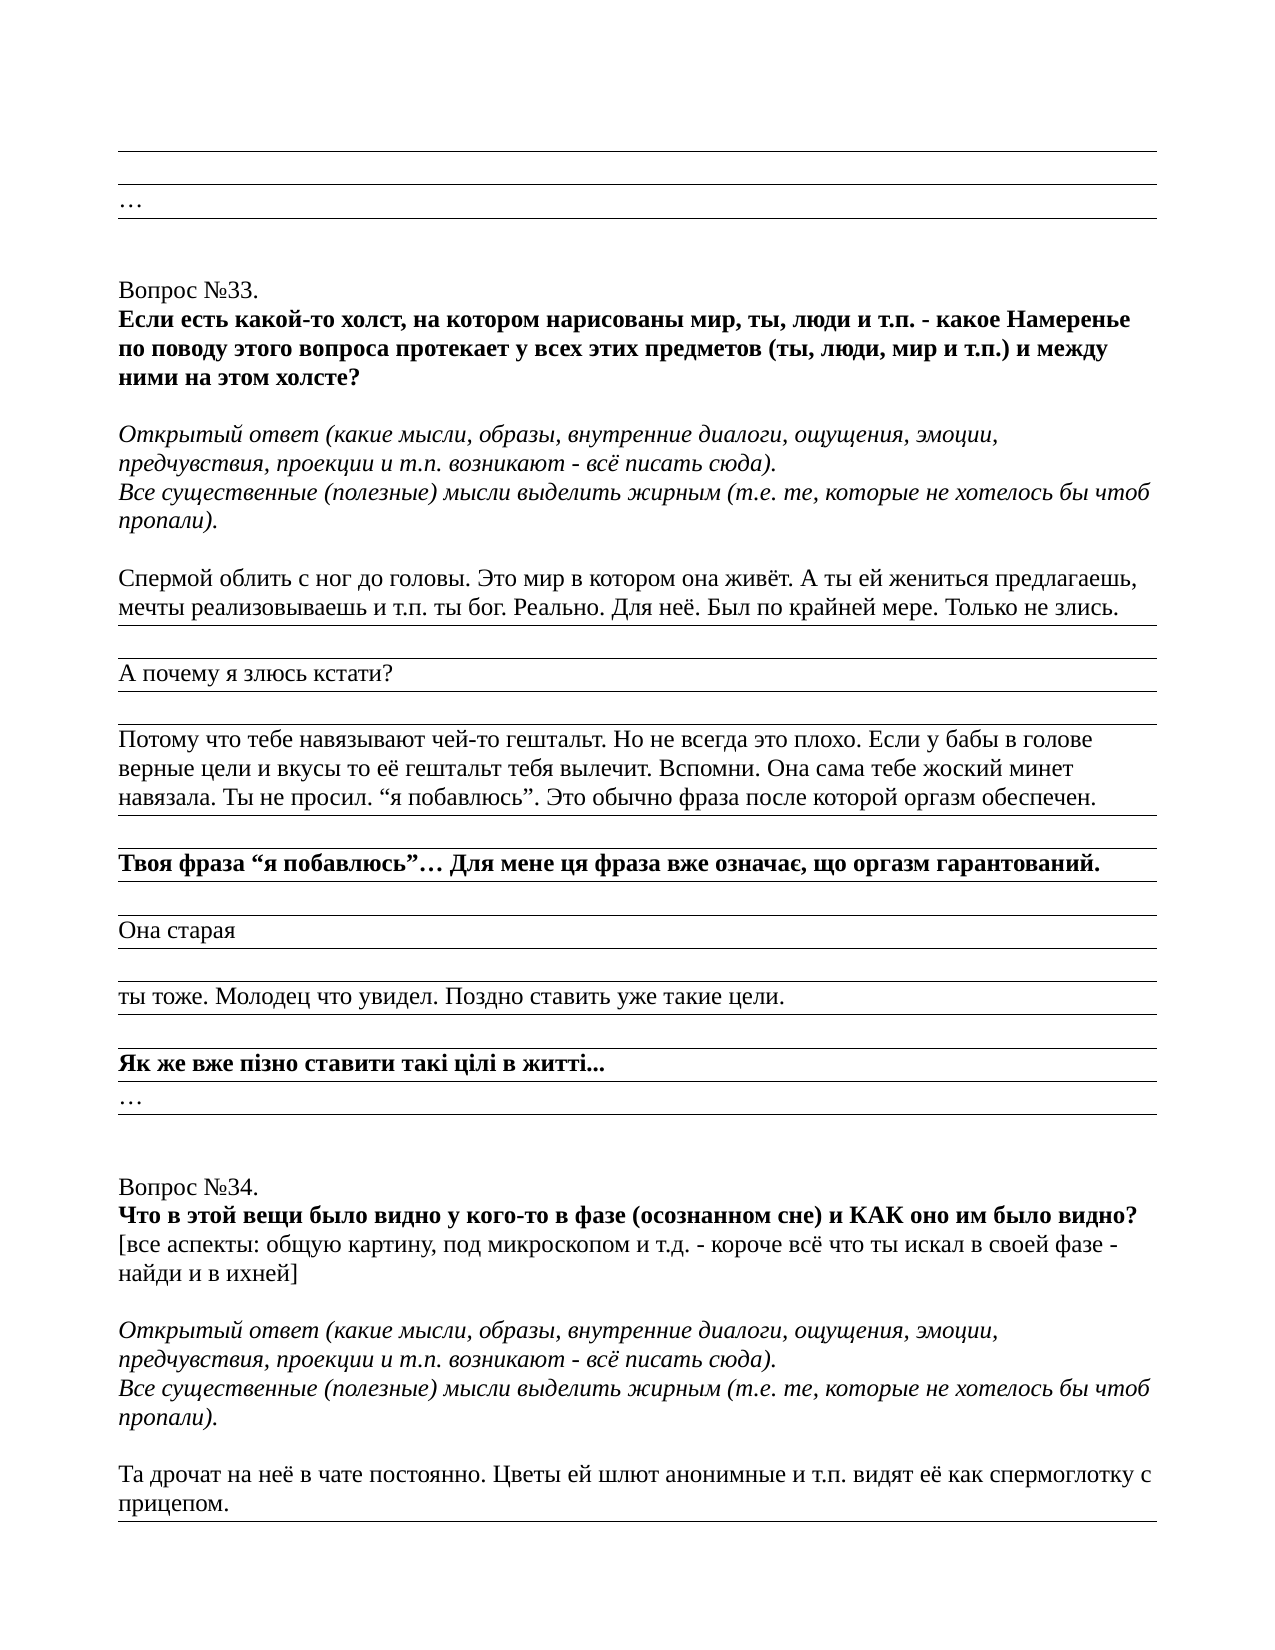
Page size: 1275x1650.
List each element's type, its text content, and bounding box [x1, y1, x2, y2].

text Если есть какой-то холст, на котором нарисованы мир, ты, люди и т.п. - какое Намеренье по поводу этого вопроса протекает у всех этих предметов (ты, люди, мир и т.п.) и между ними на этом холсте? [118, 304, 1157, 390]
text Открытый ответ (какие мысли, образы, внутренние диалоги, ощущения, эмоции, предчувствия, проекции и т.п. возникают - всё писать сюда). [118, 1316, 1157, 1373]
text Что в этой вещи было видно у кого-то в фазе (осознанном сне) и КАК оно им было видно? [118, 1201, 1157, 1229]
text Вопрос №34. [118, 1172, 1157, 1201]
text Все существенные (полезные) мысли выделить жирным (т.е. те, которые не хотелось бы чтоб пропали). [118, 1373, 1157, 1431]
text [все аспекты: общую картину, под микроскопом и т.д. - короче всё что ты искал в своей фазе - найди и в ихней] [118, 1229, 1157, 1287]
text Як же вже пізно ставити такі цілі в житті... [118, 1049, 1157, 1081]
text Вопрос №33. [118, 275, 1157, 304]
text ты тоже. Молодец что увидел. Поздно ставить уже такие цели. [118, 982, 1157, 1014]
text Твоя фраза “я побавлюсь”… Для мене ця фраза вже означає, що оргазм гарантований. [118, 849, 1157, 881]
text … [118, 1082, 1157, 1114]
text Потому что тебе навязывают чей-то гештальт. Но не всегда это плохо. Если у бабы в голове верные цели и вкусы то её гештальт тебя вылечит. Вспомни. Она сама тебе жоский минет навязала. Ты не просил. “я побавлюсь”. Это обычно фраза после которой оргазм обеспечен. [118, 725, 1157, 815]
text Все существенные (полезные) мысли выделить жирным (т.е. те, которые не хотелось бы чтоб пропали). [118, 477, 1157, 534]
text А почему я злюсь кстати? [118, 659, 1157, 691]
text Спермой облить с ног до головы. Это мир в котором она живёт. А ты ей жениться предлагаешь, мечты реализовываешь и т.п. ты бог. Реально. Для неё. Был по крайней мере. Только не злись. [118, 563, 1157, 625]
text Та дрочат на неё в чате постоянно. Цветы ей шлют анонимные и т.п. видят её как спермоглотку с прицепом. [118, 1459, 1157, 1521]
text Она старая [118, 916, 1157, 948]
text … [118, 185, 1157, 218]
text Открытый ответ (какие мысли, образы, внутренние диалоги, ощущения, эмоции, предчувствия, проекции и т.п. возникают - всё писать сюда). [118, 419, 1157, 477]
